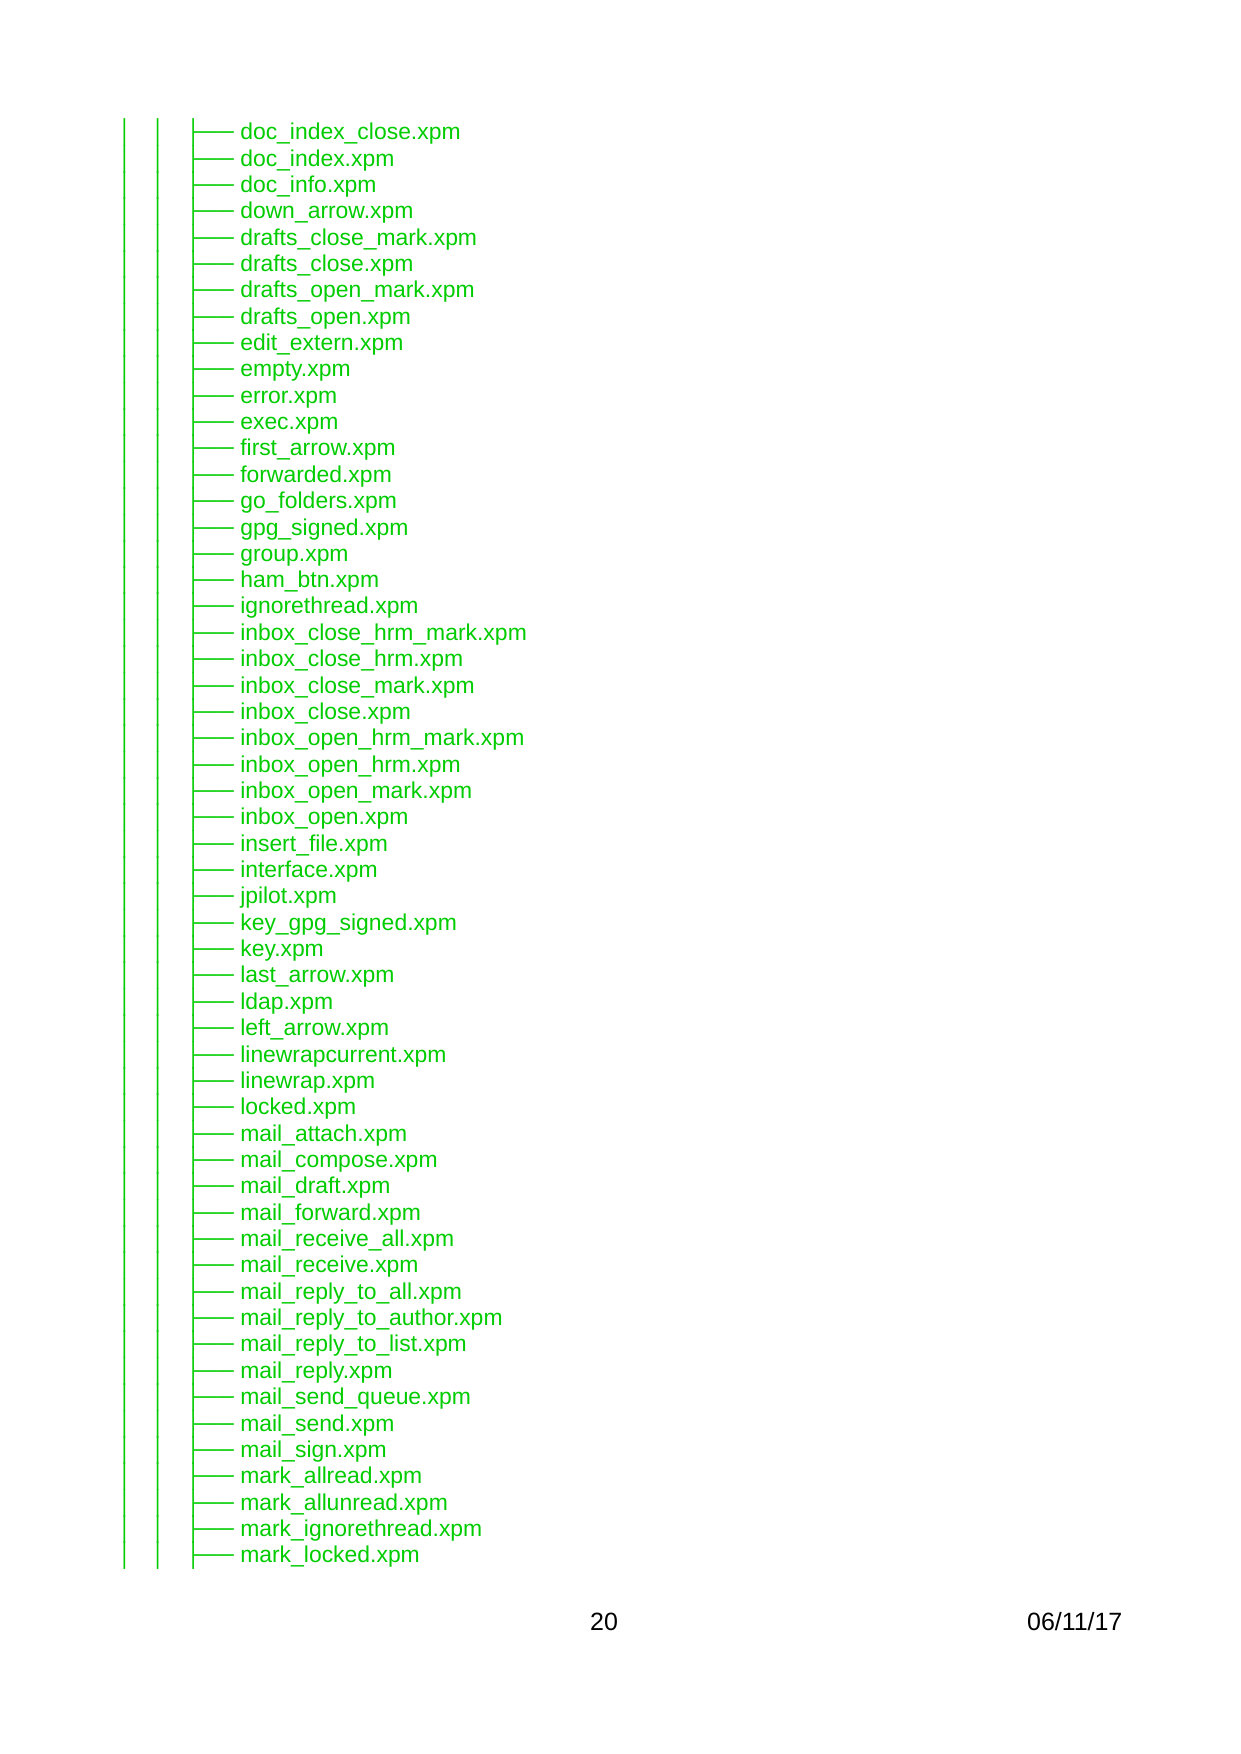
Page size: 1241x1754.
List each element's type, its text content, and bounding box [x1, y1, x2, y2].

text │ │ ├── inbox_open.xpm [158, 803, 192, 830]
text │ │ ├── mail_compose.xpm [125, 1146, 156, 1172]
text │ │ ├── inbox_close_hrm_mark.xpm [194, 619, 1122, 645]
text │ │ ├── group.xpm [158, 540, 192, 566]
text │ │ ├── insert_file.xpm [125, 830, 156, 856]
text │ │ ├── linewrapcurrent.xpm [158, 1041, 192, 1067]
text │ │ ├── inbox_open_mark.xpm [194, 777, 1122, 803]
text │ │ ├── last_arrow.xpm [125, 961, 156, 988]
text │ │ ├── mail_draft.xpm [194, 1172, 1122, 1199]
text │ │ ├── mail_send.xpm [194, 1409, 1122, 1436]
text │ │ ├── mark_allunread.xpm [158, 1488, 192, 1515]
text │ │ ├── go_folders.xpm [125, 487, 156, 513]
text │ │ ├── mail_reply_to_author.xpm [158, 1304, 192, 1330]
text │ │ ├── empty.xpm [194, 355, 1122, 382]
text │ │ ├── first_arrow.xpm [194, 434, 1122, 461]
text │ │ ├── mail_reply.xpm [194, 1357, 1122, 1383]
text │ │ ├── insert_file.xpm [194, 830, 1122, 856]
text │ │ ├── gpg_signed.xpm [194, 513, 1122, 540]
text │ │ ├── go_folders.xpm [194, 487, 1122, 513]
text │ │ ├── linewrap.xpm [125, 1067, 156, 1093]
text │ │ ├── mail_reply_to_list.xpm [194, 1330, 1122, 1357]
text │ │ ├── mark_locked.xpm [194, 1541, 1122, 1568]
text │ │ ├── doc_index_close.xpm [125, 118, 156, 144]
text │ │ ├── mail_receive_all.xpm [158, 1225, 192, 1251]
text │ │ ├── mail_receive.xpm [125, 1251, 156, 1278]
text │ │ ├── go_folders.xpm [158, 487, 192, 513]
text │ │ ├── mark_allread.xpm [194, 1462, 1122, 1488]
text │ │ ├── forwarded.xpm [194, 461, 1122, 487]
text │ │ ├── mail_attach.xpm [194, 1119, 1122, 1146]
text │ │ ├── last_arrow.xpm [158, 961, 192, 988]
text │ │ ├── jpilot.xpm [125, 882, 156, 909]
text │ │ ├── ignorethread.xpm [125, 592, 156, 619]
text │ │ ├── edit_extern.xpm [125, 329, 156, 355]
text │ │ ├── key_gpg_signed.xpm [194, 909, 1122, 935]
text │ │ ├── inbox_close.xpm [125, 698, 156, 724]
text │ │ ├── mail_send_queue.xpm [194, 1383, 1122, 1409]
text │ │ ├── mail_reply_to_author.xpm [194, 1304, 1122, 1330]
text │ │ ├── linewrap.xpm [194, 1067, 1122, 1093]
text │ │ ├── locked.xpm [194, 1093, 1122, 1119]
text │ │ ├── mail_forward.xpm [125, 1199, 156, 1225]
text │ │ ├── mail_reply_to_all.xpm [125, 1278, 156, 1304]
text │ │ ├── key_gpg_signed.xpm [158, 909, 192, 935]
text │ │ ├── mark_allread.xpm [158, 1462, 192, 1488]
text │ │ ├── inbox_open_hrm.xpm [125, 751, 156, 777]
text │ │ ├── error.xpm [125, 382, 156, 408]
text │ │ ├── group.xpm [125, 540, 156, 566]
text │ │ ├── drafts_open.xpm [194, 303, 1122, 329]
text │ │ ├── mail_send_queue.xpm [125, 1383, 156, 1409]
text │ │ ├── inbox_close_hrm_mark.xpm [125, 619, 156, 645]
text │ │ ├── edit_extern.xpm [158, 329, 192, 355]
text │ │ ├── down_arrow.xpm [125, 197, 156, 223]
text │ │ ├── jpilot.xpm [194, 882, 1122, 909]
text │ │ ├── ham_btn.xpm [158, 566, 192, 592]
text │ │ ├── locked.xpm [125, 1093, 156, 1119]
text │ │ ├── doc_info.xpm [125, 171, 156, 197]
text │ │ ├── mail_forward.xpm [158, 1199, 192, 1225]
text │ │ ├── mail_reply_to_all.xpm [158, 1278, 192, 1304]
text │ │ ├── inbox_open_hrm_mark.xpm [194, 724, 1122, 751]
text │ │ ├── inbox_close.xpm [194, 698, 1122, 724]
text │ │ ├── doc_info.xpm [194, 171, 1122, 197]
text │ │ ├── gpg_signed.xpm [125, 513, 156, 540]
text │ │ ├── exec.xpm [194, 408, 1122, 434]
text │ │ ├── drafts_open.xpm [158, 303, 192, 329]
text │ │ ├── inbox_close_hrm.xpm [125, 645, 156, 672]
text │ │ ├── mail_reply_to_list.xpm [125, 1330, 156, 1357]
text │ │ ├── exec.xpm [158, 408, 192, 434]
text │ │ ├── inbox_open.xpm [125, 803, 156, 830]
text │ │ ├── mail_receive.xpm [194, 1251, 1122, 1278]
text │ │ ├── left_arrow.xpm [158, 1014, 192, 1041]
text │ │ ├── mail_compose.xpm [158, 1146, 192, 1172]
text │ │ ├── doc_index.xpm [125, 144, 156, 171]
text │ │ ├── linewrapcurrent.xpm [125, 1041, 156, 1067]
text │ │ ├── mail_forward.xpm [194, 1199, 1122, 1225]
text │ │ ├── linewrap.xpm [158, 1067, 192, 1093]
text │ │ ├── drafts_close.xpm [194, 250, 1122, 276]
text │ │ ├── key.xpm [125, 935, 156, 961]
text │ │ ├── left_arrow.xpm [194, 1014, 1122, 1041]
text │ │ ├── drafts_close_mark.xpm [194, 223, 1122, 250]
text │ │ ├── mark_ignorethread.xpm [125, 1515, 156, 1541]
text │ │ ├── drafts_open_mark.xpm [194, 276, 1122, 303]
text │ │ ├── key_gpg_signed.xpm [125, 909, 156, 935]
text │ │ ├── inbox_close_mark.xpm [158, 672, 192, 698]
text │ │ ├── forwarded.xpm [125, 461, 156, 487]
text │ │ ├── drafts_close_mark.xpm [158, 223, 192, 250]
text │ │ ├── inbox_close_mark.xpm [125, 672, 156, 698]
text │ │ ├── doc_index.xpm [158, 144, 192, 171]
text │ │ ├── mail_receive_all.xpm [194, 1225, 1122, 1251]
text │ │ ├── mail_draft.xpm [158, 1172, 192, 1199]
text │ │ ├── mark_ignorethread.xpm [194, 1515, 1122, 1541]
text │ │ ├── mail_sign.xpm [194, 1436, 1122, 1462]
text │ │ ├── mail_reply_to_list.xpm [158, 1330, 192, 1357]
text │ │ ├── mark_allread.xpm [125, 1462, 156, 1488]
text │ │ ├── forwarded.xpm [158, 461, 192, 487]
text │ │ ├── ldap.xpm [158, 988, 192, 1014]
text │ │ ├── group.xpm [194, 540, 1122, 566]
text │ │ ├── mail_attach.xpm [158, 1119, 192, 1146]
text │ │ ├── inbox_close.xpm [158, 698, 192, 724]
text │ │ ├── ldap.xpm [125, 988, 156, 1014]
text │ │ ├── drafts_open_mark.xpm [158, 276, 192, 303]
text │ │ ├── mail_send.xpm [125, 1409, 156, 1436]
text │ │ ├── inbox_open_mark.xpm [125, 777, 156, 803]
text │ │ ├── last_arrow.xpm [194, 961, 1122, 988]
text │ │ ├── mail_attach.xpm [125, 1119, 156, 1146]
text │ │ ├── edit_extern.xpm [194, 329, 1122, 355]
text │ │ ├── mark_locked.xpm [125, 1541, 156, 1568]
text │ │ ├── inbox_open_mark.xpm [158, 777, 192, 803]
text │ │ ├── interface.xpm [158, 856, 192, 882]
text │ │ ├── jpilot.xpm [158, 882, 192, 909]
text │ │ ├── mail_sign.xpm [158, 1436, 192, 1462]
text │ │ ├── mail_send_queue.xpm [158, 1383, 192, 1409]
text │ │ ├── empty.xpm [158, 355, 192, 382]
text │ │ ├── drafts_close.xpm [158, 250, 192, 276]
text │ │ ├── down_arrow.xpm [158, 197, 192, 223]
text │ │ ├── error.xpm [194, 382, 1122, 408]
text │ │ ├── inbox_open_hrm_mark.xpm [125, 724, 156, 751]
text │ │ ├── mail_receive_all.xpm [125, 1225, 156, 1251]
text │ │ ├── mark_allunread.xpm [194, 1488, 1122, 1515]
text │ │ ├── gpg_signed.xpm [158, 513, 192, 540]
text │ │ ├── mail_reply.xpm [158, 1357, 192, 1383]
text │ │ ├── doc_index.xpm [194, 144, 1122, 171]
text │ │ ├── drafts_close.xpm [125, 250, 156, 276]
text │ │ ├── mark_allunread.xpm [125, 1488, 156, 1515]
text │ │ ├── first_arrow.xpm [125, 434, 156, 461]
text │ │ ├── mark_ignorethread.xpm [158, 1515, 192, 1541]
text │ │ ├── mail_sign.xpm [125, 1436, 156, 1462]
text │ │ ├── mail_receive.xpm [158, 1251, 192, 1278]
text │ │ ├── down_arrow.xpm [194, 197, 1122, 223]
text │ │ ├── mail_send.xpm [158, 1409, 192, 1436]
text │ │ ├── inbox_close_hrm.xpm [194, 645, 1122, 672]
text │ │ ├── ldap.xpm [194, 988, 1122, 1014]
text │ │ ├── error.xpm [158, 382, 192, 408]
text │ │ ├── drafts_open_mark.xpm [125, 276, 156, 303]
text │ │ ├── ignorethread.xpm [194, 592, 1122, 619]
text │ │ ├── mail_compose.xpm [194, 1146, 1122, 1172]
text │ │ ├── mail_reply_to_all.xpm [194, 1278, 1122, 1304]
text │ │ ├── mail_reply.xpm [125, 1357, 156, 1383]
text │ │ ├── mark_locked.xpm [158, 1541, 192, 1568]
text │ │ ├── linewrapcurrent.xpm [194, 1041, 1122, 1067]
text │ │ ├── drafts_close_mark.xpm [125, 223, 156, 250]
text │ │ ├── insert_file.xpm [158, 830, 192, 856]
text │ │ ├── doc_index_close.xpm [158, 118, 192, 144]
text │ │ ├── key.xpm [194, 935, 1122, 961]
text │ │ ├── exec.xpm [125, 408, 156, 434]
text │ │ ├── inbox_close_mark.xpm [194, 672, 1122, 698]
text │ │ ├── inbox_close_hrm_mark.xpm [158, 619, 192, 645]
text │ │ ├── first_arrow.xpm [158, 434, 192, 461]
text │ │ ├── inbox_open_hrm_mark.xpm [158, 724, 192, 751]
text │ │ ├── doc_index_close.xpm [194, 118, 1122, 144]
text │ │ ├── inbox_close_hrm.xpm [158, 645, 192, 672]
text │ │ ├── inbox_open_hrm.xpm [158, 751, 192, 777]
text │ │ ├── inbox_open.xpm [194, 803, 1122, 830]
text │ │ ├── ignorethread.xpm [158, 592, 192, 619]
text │ │ ├── drafts_open.xpm [125, 303, 156, 329]
text │ │ ├── locked.xpm [158, 1093, 192, 1119]
text │ │ ├── doc_info.xpm [158, 171, 192, 197]
text │ │ ├── mail_reply_to_author.xpm [125, 1304, 156, 1330]
text │ │ ├── key.xpm [158, 935, 192, 961]
text │ │ ├── ham_btn.xpm [125, 566, 156, 592]
text │ │ ├── interface.xpm [194, 856, 1122, 882]
text │ │ ├── inbox_open_hrm.xpm [194, 751, 1122, 777]
text │ │ ├── left_arrow.xpm [125, 1014, 156, 1041]
text │ │ ├── ham_btn.xpm [194, 566, 1122, 592]
text │ │ ├── empty.xpm [125, 355, 156, 382]
text │ │ ├── interface.xpm [125, 856, 156, 882]
text │ │ ├── mail_draft.xpm [125, 1172, 156, 1199]
